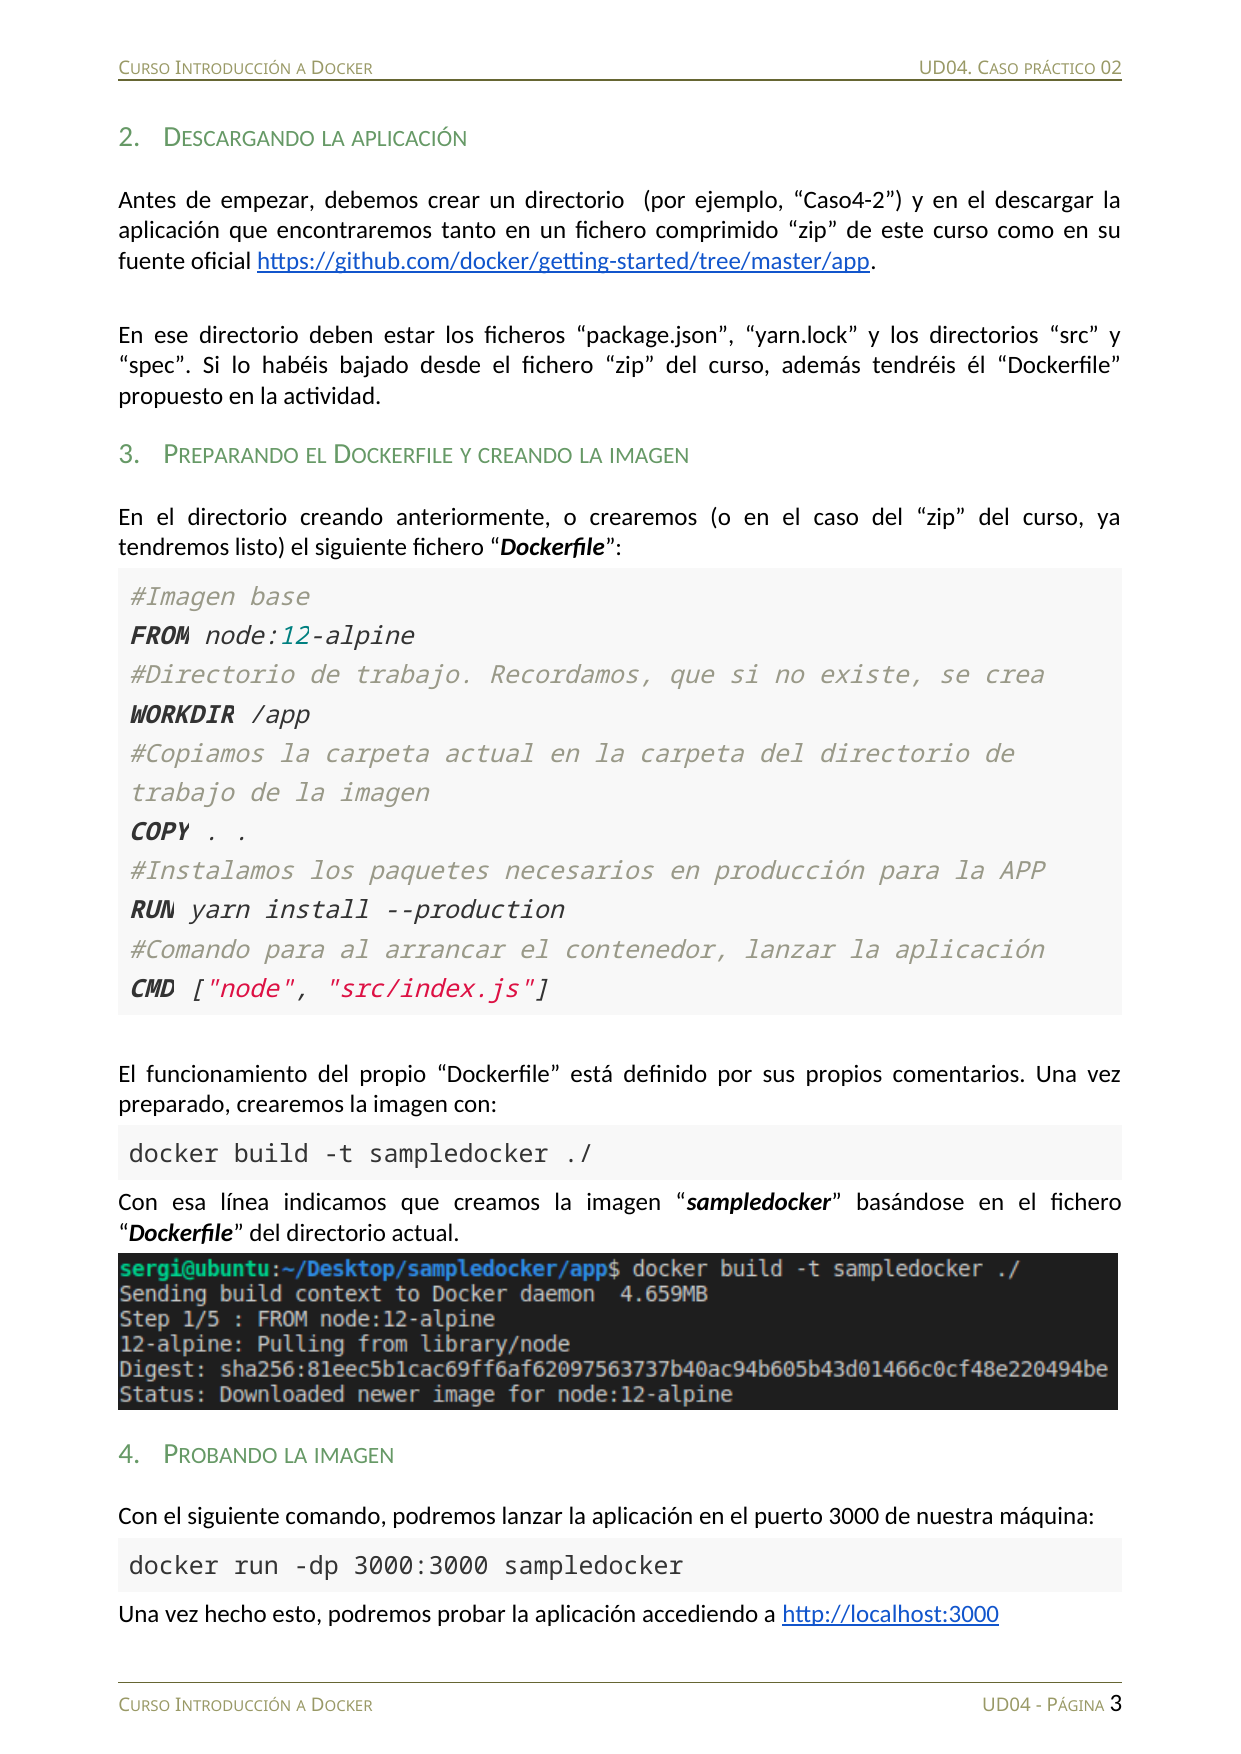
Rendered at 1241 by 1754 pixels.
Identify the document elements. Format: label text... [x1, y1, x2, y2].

table_header docker build -t sampledocker ./ [118, 1125, 1122, 1180]
text Antes de empezar, debemos crear un directorio (por ejemplo, “Caso4-2”) y en el descargar la aplicación que encontraremos tanto en un fichero comprimido “zip” de este curso como en su fuente oficial https://github.com/docker/getting-started/tree/master/app. [118, 184, 1122, 275]
text El funcionamiento del propio “Dockerfile” está definido por sus propios comentarios. Una vez preparado, crearemos la imagen con: [118, 1058, 1122, 1119]
text Con el siguiente comando, podremos lanzar la aplicación en el puerto 3000 de nuestra máquina: [118, 1500, 1122, 1531]
text Con esa línea indicamos que creamos la imagen “sampledocker” basándose en el fichero “Dockerfile” del directorio actual. [118, 1186, 1122, 1247]
text Una vez hecho esto, podremos probar la aplicación accediendo a http://localhost:3000 [118, 1598, 1122, 1629]
text En el directorio creando anteriormente, o crearemos (o en el caso del “zip” del curso, ya tendremos listo) el siguiente fichero “Dockerfile”: [118, 501, 1122, 562]
subtitle Probando la imagen [118, 1435, 1122, 1470]
text En ese directorio deben estar los ficheros “package.json”, “yarn.lock” y los directorios “src” y “spec”. Si lo habéis bajado desde el fichero “zip” del curso, además tendréis él “Dockerfile” propuesto en la actividad. [118, 319, 1122, 410]
table_header #Imagen base FROM node:12-alpine #Directorio de trabajo. Recordamos, que si no existe, se crea WORKDIR /app #Copiamos la carpeta actual en la carpeta del directorio de trabajo de la imagen COPY . . #Instalamos los paquetes necesarios en producción para la APP RUN yarn install --production #Comando para al arrancar el contenedor, lanzar la aplicación CMD ["node", "src/index.js"] [118, 568, 1122, 1015]
subtitle Preparando el Dockerfile y creando la imagen [118, 435, 1122, 471]
picture [118, 1253, 1118, 1410]
subtitle Descargando la aplicación [118, 118, 1122, 154]
table_header docker run -dp 3000:3000 sampledocker [118, 1538, 1122, 1592]
